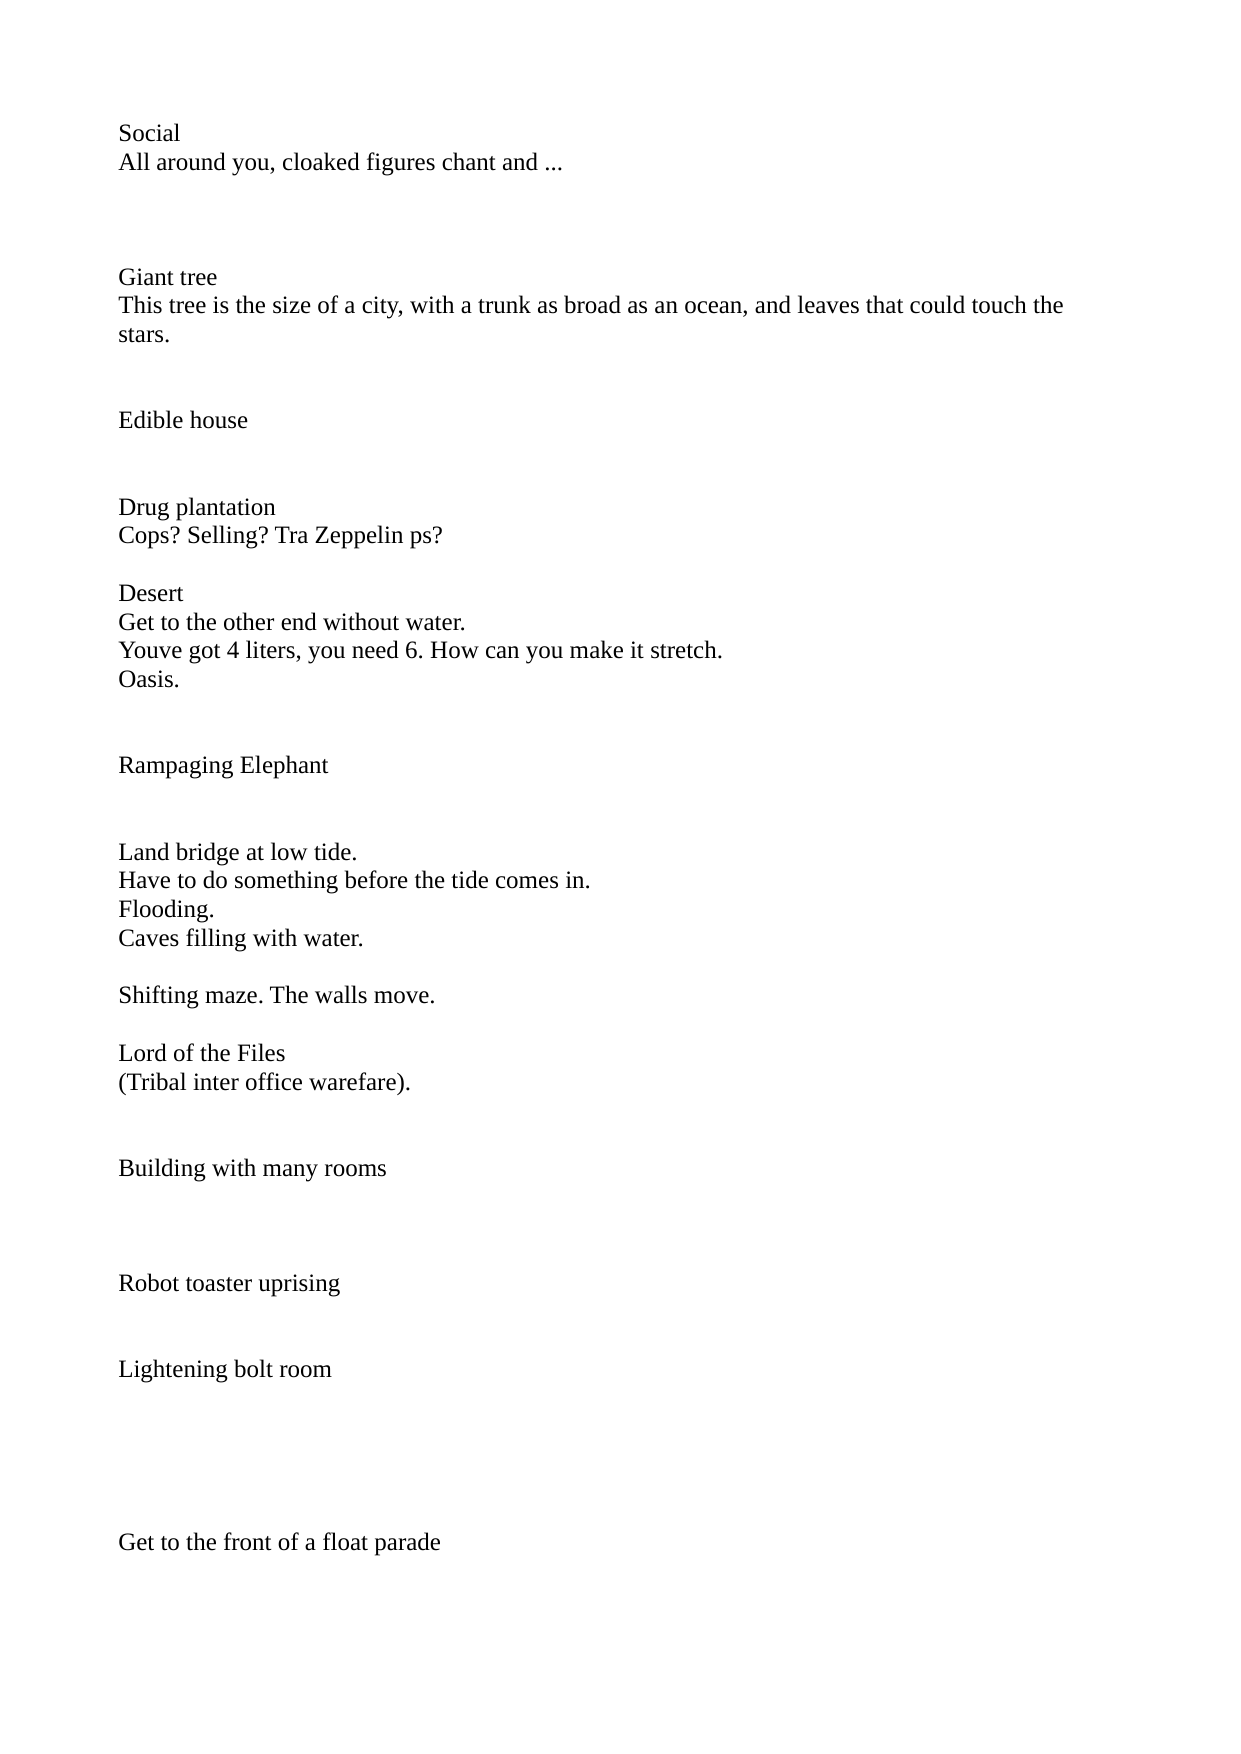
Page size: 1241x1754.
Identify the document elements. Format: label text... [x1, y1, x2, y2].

text Rampaging Elephant [118, 751, 1122, 779]
text Oasis. [118, 664, 1122, 693]
text (Tribal inter office warefare). [118, 1067, 1122, 1096]
text Youve got 4 liters, you need 6. How can you make it stretch. [118, 636, 1122, 664]
text Have to do something before the tide comes in. [118, 866, 1122, 894]
text Lord of the Files [118, 1038, 1122, 1067]
text Get to the front of a float parade [118, 1498, 1122, 1613]
text Building with many rooms Robot toaster uprising Lightening bolt room [118, 1124, 1122, 1498]
text This tree is the size of a city, with a trunk as broad as an ocean, and leaves that could touch the stars. [118, 291, 1122, 348]
text Flooding. [118, 894, 1122, 923]
text Edible house [118, 406, 1122, 434]
text Desert [118, 578, 1122, 607]
text Giant tree [118, 262, 1122, 291]
text Shifting maze. The walls move. [118, 981, 1122, 1009]
text Social [118, 118, 1122, 147]
text Land bridge at low tide. [118, 837, 1122, 866]
text Caves filling with water. [118, 923, 1122, 952]
text Cops? Selling? Tra Zeppelin ps? [118, 521, 1122, 549]
text Get to the other end without water. [118, 607, 1122, 636]
text Drug plantation [118, 492, 1122, 521]
text All around you, cloaked figures chant and ... [118, 147, 1122, 176]
